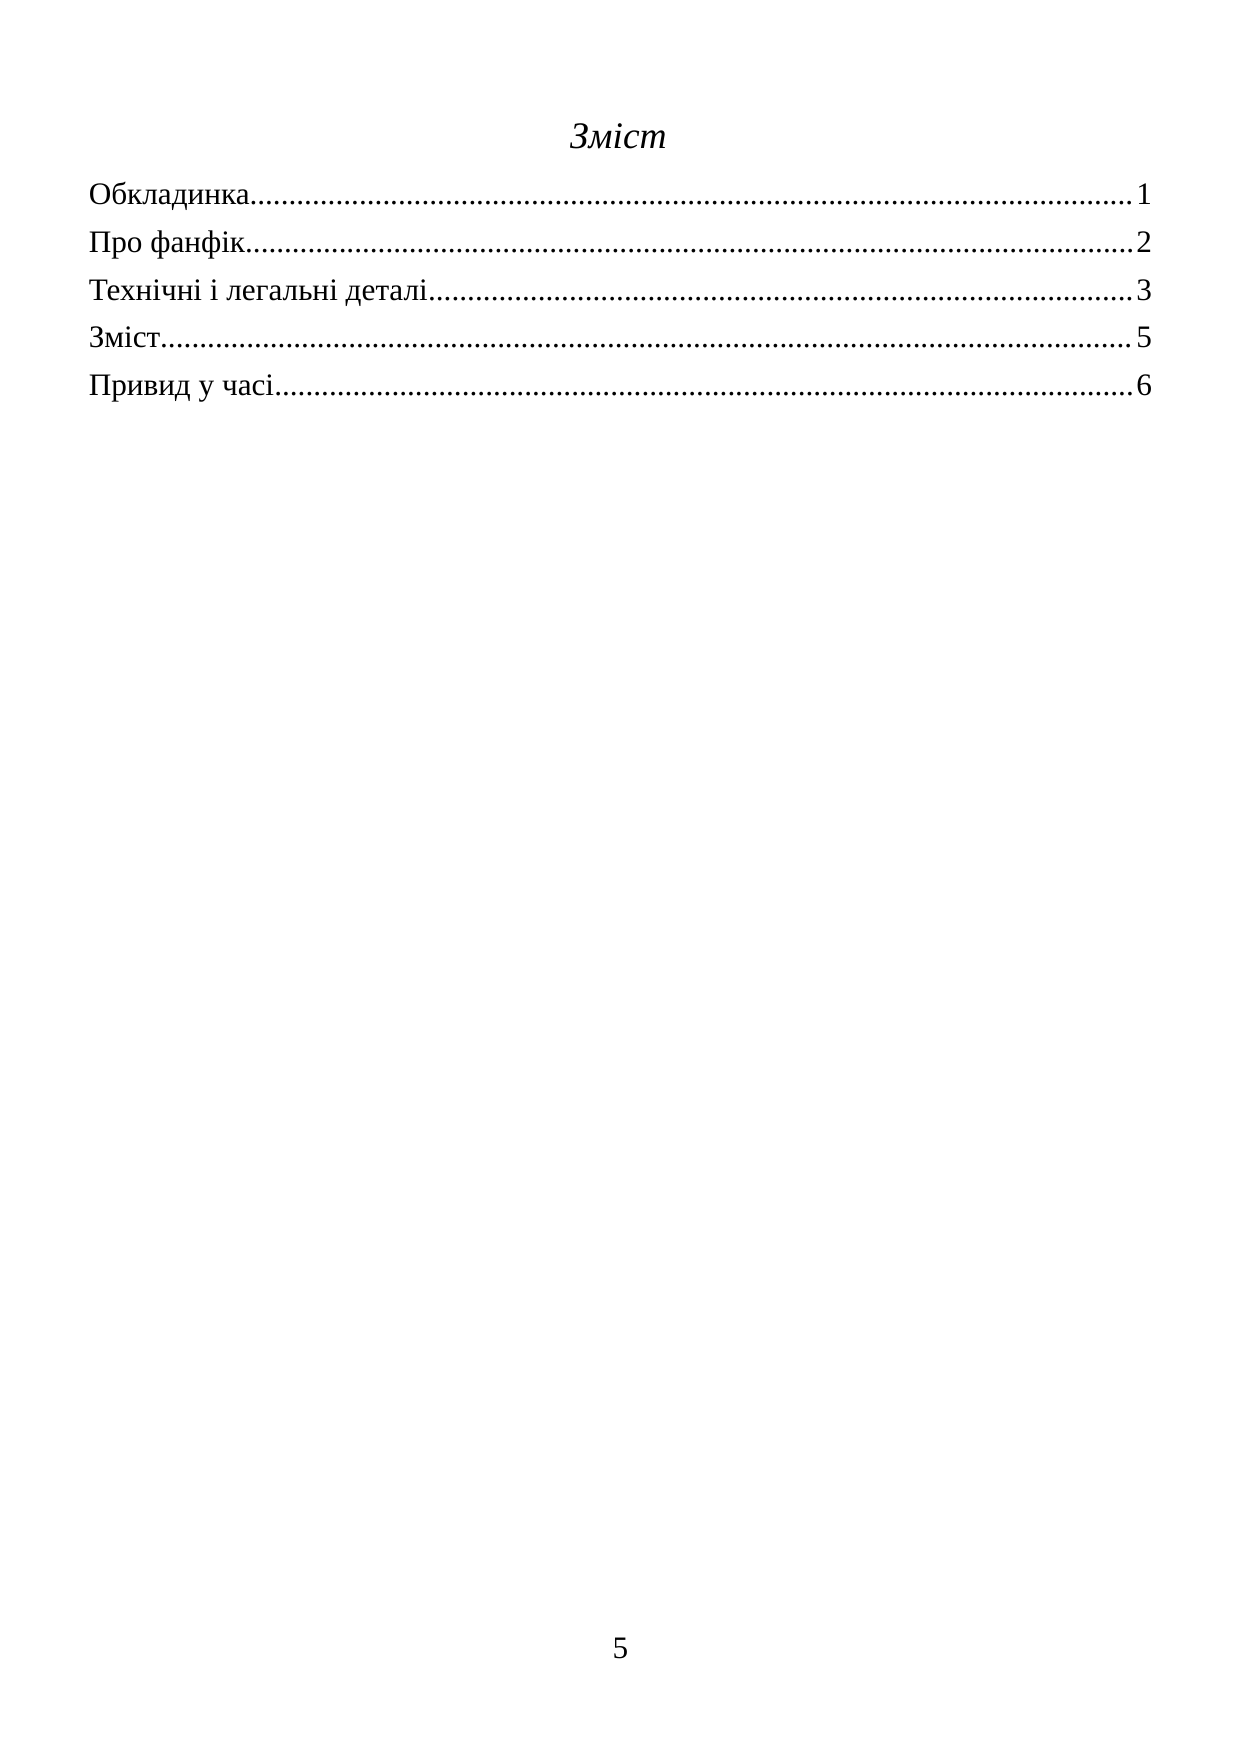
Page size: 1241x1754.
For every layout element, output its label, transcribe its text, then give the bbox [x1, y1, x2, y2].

subtitle Зміст [88, 113, 1152, 157]
text Обкладинка 1 [88, 175, 1152, 211]
text Зміст 5 [88, 318, 1152, 354]
text Технічні і легальні деталі 3 [88, 271, 1152, 307]
text Про фанфік 2 [88, 223, 1152, 259]
text Привид у часі 6 [88, 366, 1152, 402]
